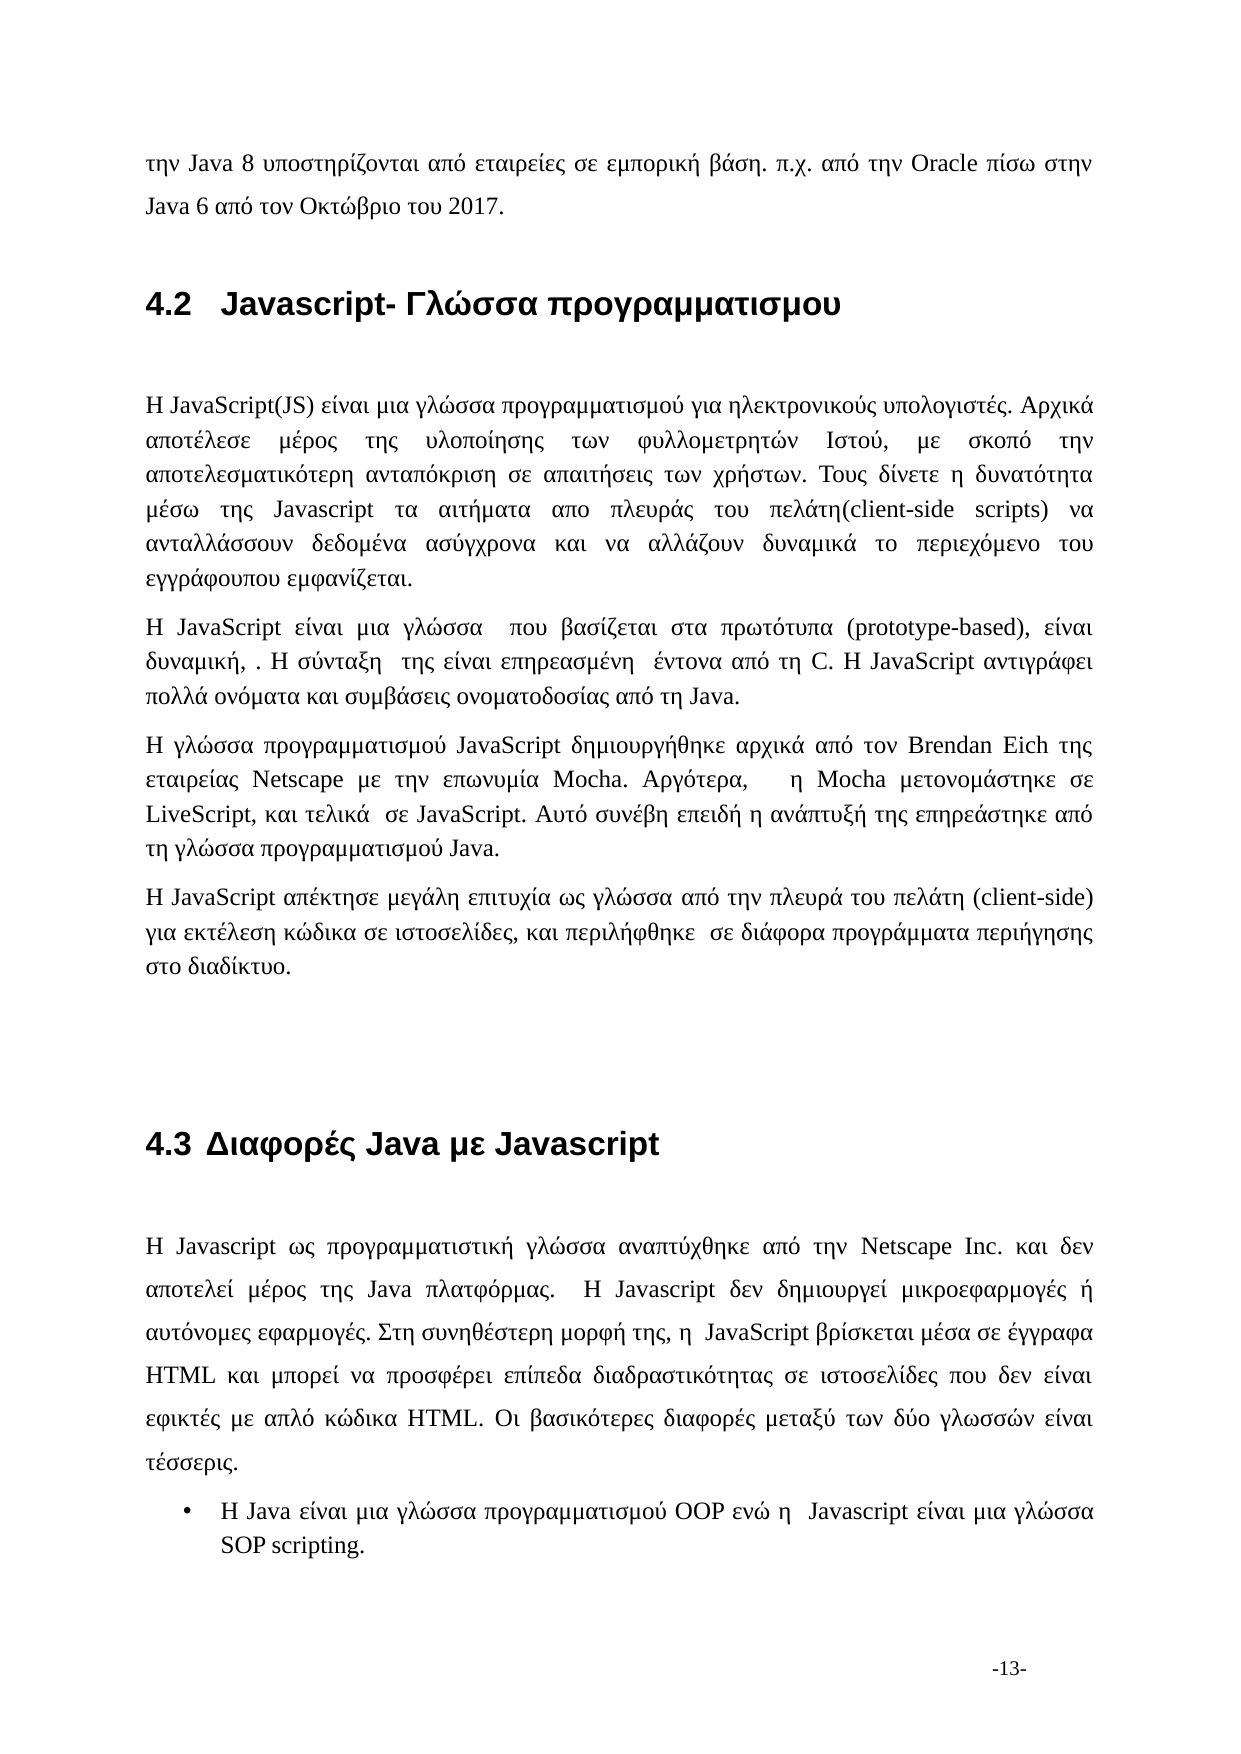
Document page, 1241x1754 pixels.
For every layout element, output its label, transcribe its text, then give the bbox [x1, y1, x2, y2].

text Η JavaScript(JS) είναι μια γλώσσα προγραμματισμού για ηλεκτρονικούς υπολογιστές. Αρχικά αποτέλεσε μέρος της υλοποίησης των φυλλομετρητών Ιστού, με σκοπό την αποτελεσματικότερη ανταπόκριση σε απαιτήσεις των χρήστων. Τους δίνετε η δυνατότητα μέσω της Javascript τα αιτήματα απο πλευράς του πελάτη(client-side scripts) να ανταλλάσσουν δεδομένα ασύγχρονα και να αλλάζουν δυναμικά το περιεχόμενο του εγγράφουπου εμφανίζεται. [145, 391, 1094, 592]
text Η JavaScript είναι μια γλώσσα που βασίζεται στα πρωτότυπα (prototype-based), είναι δυναμική, . Η σύνταξη της είναι επηρεασμένη έντονα από τη C. Η JavaScript αντιγράφει πολλά ονόματα και συμβάσεις ονοματοδοσίας από τη Java. [145, 612, 1094, 710]
subtitle Διαφορές Java με Javascript [145, 1124, 1094, 1163]
text Η Javascript ως προγραμματιστική γλώσσα αναπτύχθηκε από την Netscape Inc. και δεν αποτελεί μέρος της Java πλατφόρμας. H Javascript δεν δημιουργεί μικροεφαρμογές ή αυτόνομες εφαρμογές. Στη συνηθέστερη μορφή της, η JavaScript βρίσκεται μέσα σε έγγραφα HTML και μπορεί να προσφέρει επίπεδα διαδραστικότητας σε ιστοσελίδες που δεν είναι εφικτές με απλό κώδικα HTML. Οι βασικότερες διαφορές μεταξύ των δύο γλωσσών είναι τέσσερις. [145, 1231, 1094, 1475]
subtitle Javascript- Γλώσσα προγραμματισμου [145, 284, 1094, 322]
text Η JavaScript απέκτησε μεγάλη επιτυχία ως γλώσσα από την πλευρά του πελάτη (client-side) για εκτέλεση κώδικα σε ιστοσελίδες, και περιλήφθηκε σε διάφορα προγράμματα περιήγησης στο διαδίκτυο. [145, 882, 1094, 980]
list Η Java είναι μια γλώσσα προγραμματισμού OOP ενώ η Javascript είναι μια γλώσσα SOP scripting. [183, 1496, 1094, 1559]
text την Java 8 υποστηρίζονται από εταιρείες σε εμπορική βάση. π.χ. από την Oracle πίσω στην Java 6 από τον Οκτώβριο του 2017. [145, 148, 1094, 219]
text Η γλώσσα προγραμματισμού JavaScript δημιουργήθηκε αρχικά από τον Brendan Eich της εταιρείας Netscape με την επωνυμία Mocha. Αργότερα, η Mocha μετονομάστηκε σε LiveScript, και τελικά σε JavaScript. Aυτό συνέβη επειδή η ανάπτυξή της επηρεάστηκε από τη γλώσσα προγραμματισμού Java. [145, 730, 1094, 862]
